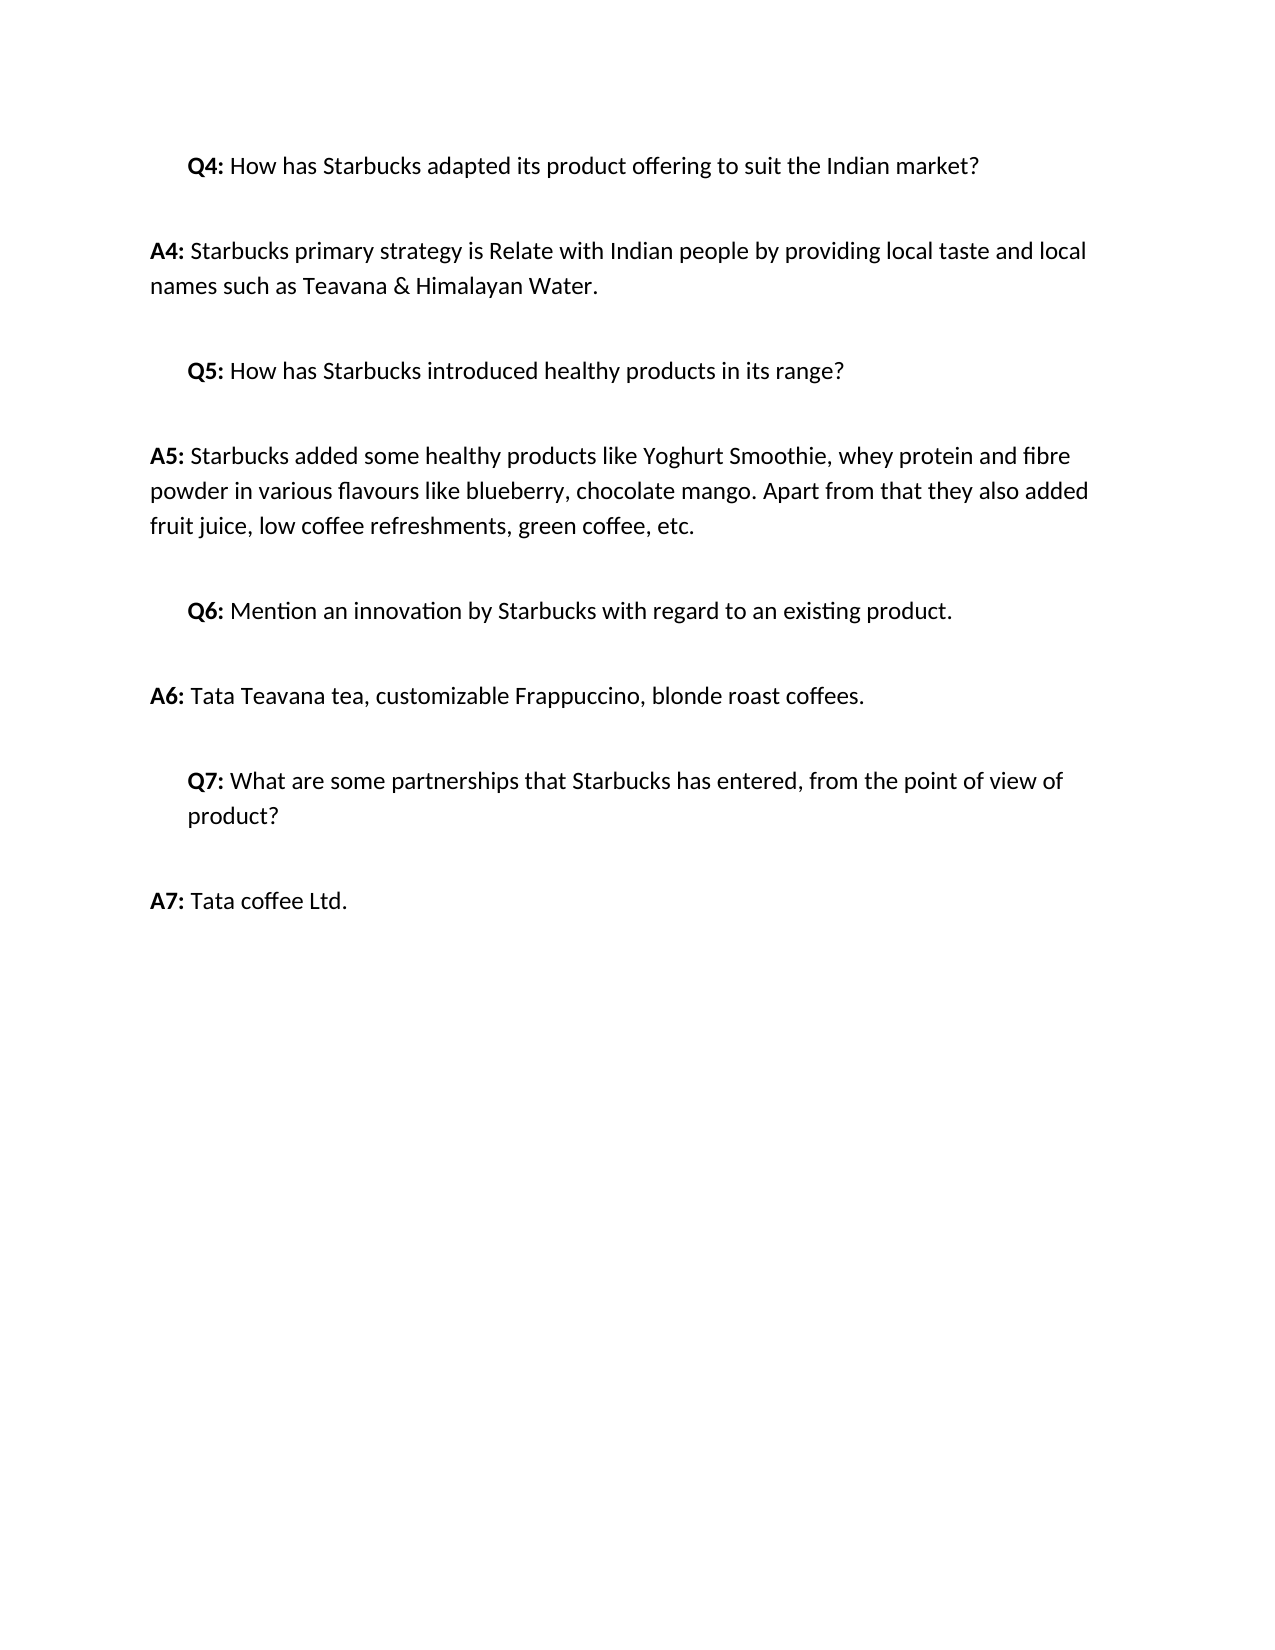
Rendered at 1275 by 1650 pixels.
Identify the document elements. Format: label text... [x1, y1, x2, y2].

text A7: Tata coffee Ltd. [150, 885, 1125, 916]
text A5: Starbucks added some healthy products like Yoghurt Smoothie, whey protein and fibre powder in various flavours like blueberry, chocolate mango. Apart from that they also added fruit juice, low coffee refreshments, green coffee, etc. [150, 440, 1125, 541]
text Q7: What are some partnerships that Starbucks has entered, from the point of view of product? [187, 765, 1125, 831]
text Q4: How has Starbucks adapted its product offering to suit the Indian market? [187, 150, 1125, 181]
text A4: Starbucks primary strategy is Relate with Indian people by providing local taste and local names such as Teavana & Himalayan Water. [150, 235, 1125, 301]
text A6: Tata Teavana tea, customizable Frappuccino, blonde roast coffees. [150, 680, 1125, 711]
text Q6: Mention an innovation by Starbucks with regard to an existing product. [187, 595, 1125, 626]
text Q5: How has Starbucks introduced healthy products in its range? [187, 355, 1125, 386]
